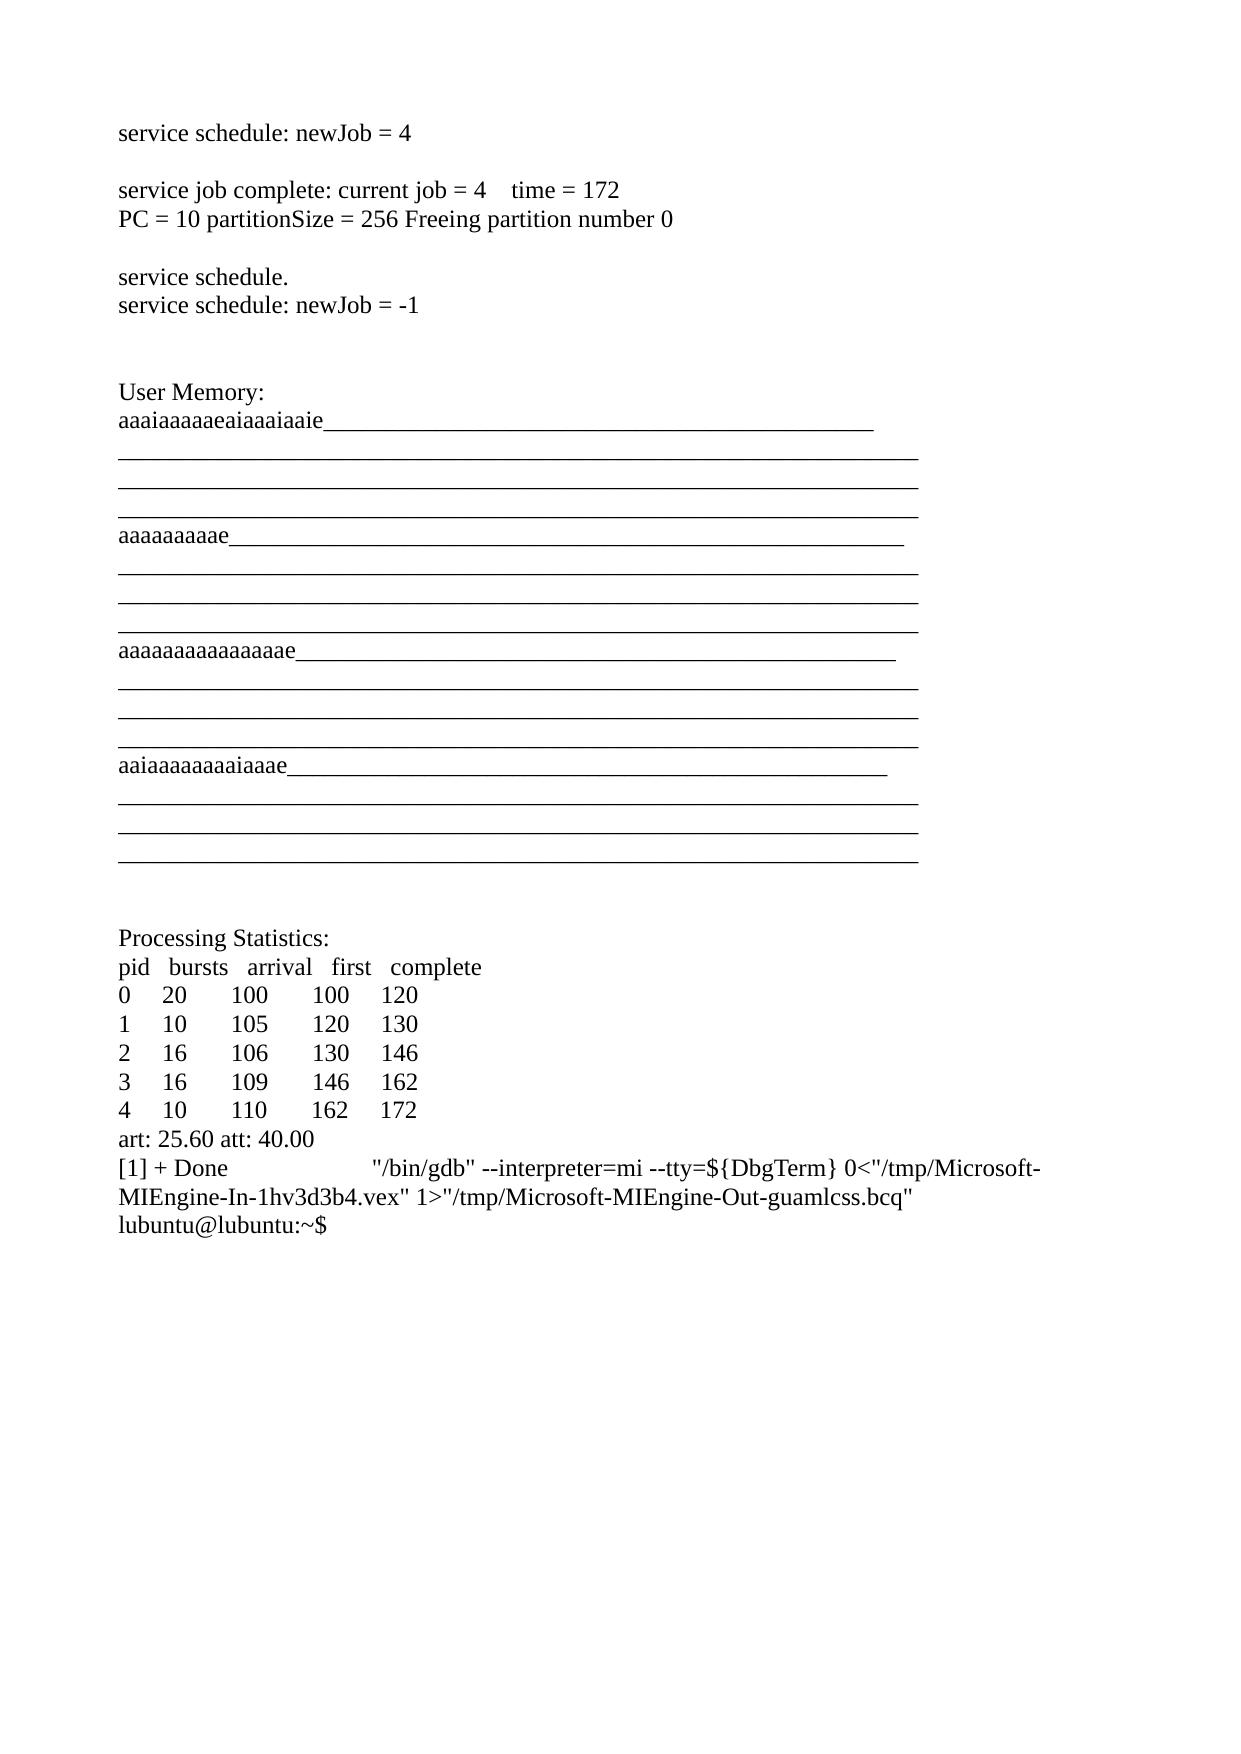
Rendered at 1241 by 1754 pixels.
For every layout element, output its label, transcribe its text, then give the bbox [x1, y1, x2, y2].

text service schedule. [118, 262, 1122, 291]
text ________________________________________________________________ [118, 779, 1122, 808]
text art: 25.60 att: 40.00 [118, 1124, 1122, 1153]
text 3 16 109 146 162 [118, 1067, 1122, 1096]
text ________________________________________________________________ [118, 492, 1122, 521]
text ________________________________________________________________ [118, 808, 1122, 837]
text lubuntu@lubuntu:~$ [118, 1211, 1122, 1239]
text 4 10 110 162 172 [118, 1096, 1122, 1124]
text ________________________________________________________________ [118, 434, 1122, 463]
text ________________________________________________________________ [118, 722, 1122, 751]
text ________________________________________________________________ [118, 463, 1122, 492]
text ________________________________________________________________ [118, 607, 1122, 636]
text User Memory: [118, 377, 1122, 406]
text service schedule: newJob = 4 [118, 118, 1122, 147]
text PC = 10 partitionSize = 256 Freeing partition number 0 [118, 204, 1122, 233]
text Processing Statistics: [118, 923, 1122, 952]
text ________________________________________________________________ [118, 664, 1122, 693]
text aaaaaaaaaaaaaaae________________________________________________ [118, 636, 1122, 664]
text aaaaaaaaae______________________________________________________ [118, 521, 1122, 549]
text service schedule: newJob = -1 [118, 291, 1122, 319]
text aaaiaaaaaeaiaaaiaaie____________________________________________ [118, 406, 1122, 434]
text [1] + Done "/bin/gdb" --interpreter=mi --tty=${DbgTerm} 0<"/tmp/Microsoft-MIEngine-In-1hv3d3b4.vex" 1>"/tmp/Microsoft-MIEngine-Out-guamlcss.bcq" [118, 1153, 1122, 1211]
text ________________________________________________________________ [118, 549, 1122, 578]
text pid bursts arrival first complete [118, 952, 1122, 981]
text ________________________________________________________________ [118, 578, 1122, 607]
text service job complete: current job = 4 time = 172 [118, 176, 1122, 204]
text 0 20 100 100 120 [118, 981, 1122, 1009]
text ________________________________________________________________ [118, 693, 1122, 722]
text 2 16 106 130 146 [118, 1038, 1122, 1067]
text ________________________________________________________________ [118, 837, 1122, 866]
text 1 10 105 120 130 [118, 1009, 1122, 1038]
text aaiaaaaaaaaiaaae________________________________________________ [118, 751, 1122, 779]
